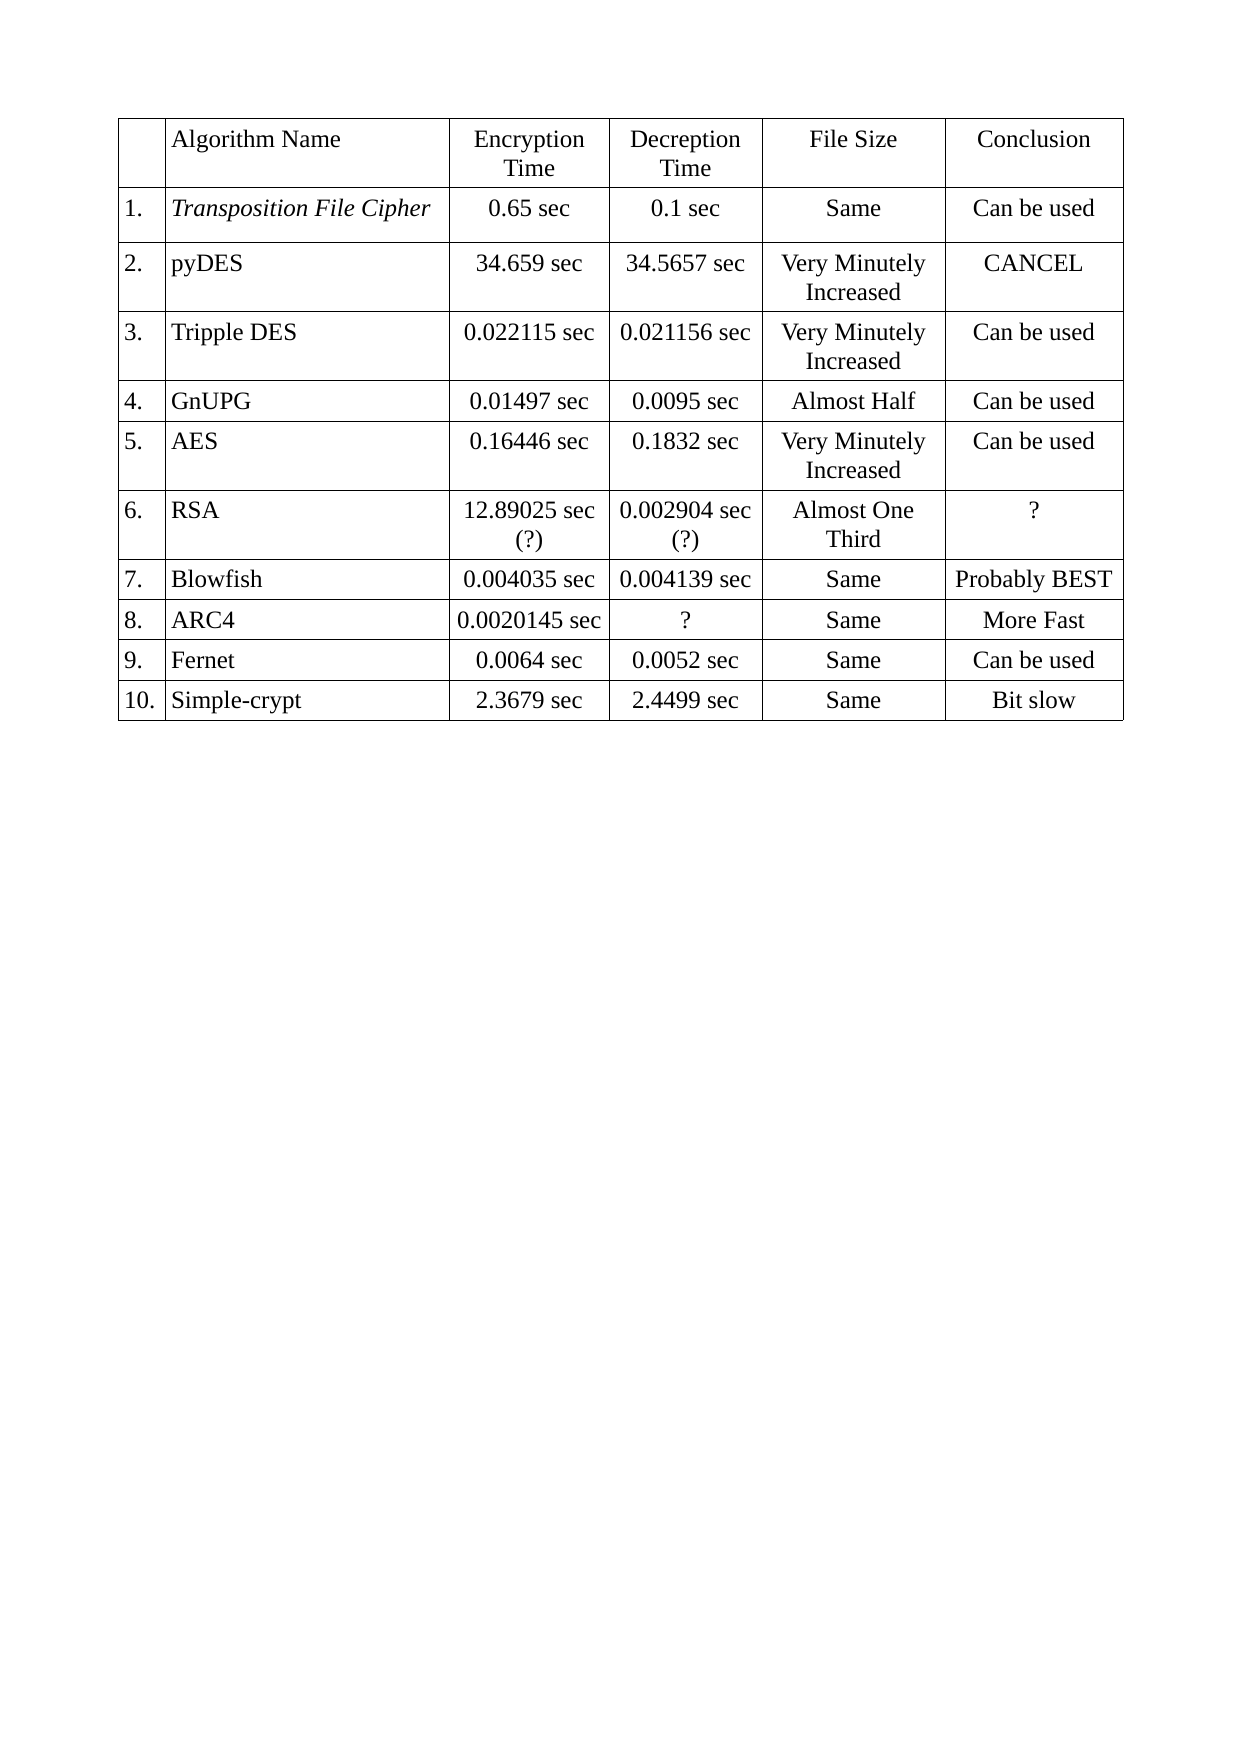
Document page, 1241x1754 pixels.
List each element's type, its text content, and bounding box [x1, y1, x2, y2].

table_cell 0.0095 sec [610, 381, 762, 421]
table_cell 8. [119, 600, 165, 639]
table_cell 7. [119, 560, 165, 599]
table_cell 1. [119, 188, 165, 242]
table_header Decreption Time [610, 119, 762, 187]
table_cell AES [166, 422, 449, 489]
table_cell ? [946, 491, 1123, 559]
table_cell Can be used [946, 640, 1123, 679]
table_cell 0.004139 sec [610, 560, 762, 599]
table_header Conclusion [946, 119, 1123, 187]
table_cell Same [763, 188, 945, 242]
table_cell 0.0064 sec [450, 640, 609, 679]
table_cell Very Minutely Increased [763, 422, 945, 489]
table_cell Transposition File Cipher [166, 188, 449, 242]
table_cell ARC4 [166, 600, 449, 639]
table_cell 12.89025 sec (?) [450, 491, 609, 559]
table_header Encryption Time [450, 119, 609, 187]
table_header Algorithm Name [166, 119, 449, 187]
table_cell 0.1832 sec [610, 422, 762, 489]
table_cell 2. [119, 243, 165, 311]
table_cell 5. [119, 422, 165, 489]
table_cell Fernet [166, 640, 449, 679]
table_cell 0.65 sec [450, 188, 609, 242]
table_cell Very Minutely Increased [763, 243, 945, 311]
table_cell More Fast [946, 600, 1123, 639]
table_cell 34.659 sec [450, 243, 609, 311]
table_cell Bit slow [946, 681, 1123, 720]
table_cell 0.01497 sec [450, 381, 609, 421]
table_cell 3. [119, 312, 165, 380]
table_cell Very Minutely Increased [763, 312, 945, 380]
table_cell Can be used [946, 422, 1123, 489]
table_cell 2.3679 sec [450, 681, 609, 720]
table_cell 6. [119, 491, 165, 559]
table_cell 9. [119, 640, 165, 679]
table_cell RSA [166, 491, 449, 559]
table_cell Can be used [946, 312, 1123, 380]
table_cell 0.004035 sec [450, 560, 609, 599]
table_cell 0.022115 sec [450, 312, 609, 380]
table_cell 0.0052 sec [610, 640, 762, 679]
table_cell Can be used [946, 188, 1123, 242]
table_cell Same [763, 681, 945, 720]
table_cell CANCEL [946, 243, 1123, 311]
table_cell GnUPG [166, 381, 449, 421]
table_cell Same [763, 600, 945, 639]
table_header [119, 119, 165, 187]
table_cell 10. [119, 681, 165, 720]
table_cell Simple-crypt [166, 681, 449, 720]
table_cell Tripple DES [166, 312, 449, 380]
table_cell 0.0020145 sec [450, 600, 609, 639]
table_cell Almost Half [763, 381, 945, 421]
table_cell 34.5657 sec [610, 243, 762, 311]
table_cell Same [763, 640, 945, 679]
table_cell Almost One Third [763, 491, 945, 559]
table_cell 0.1 sec [610, 188, 762, 242]
table_cell 0.002904 sec (?) [610, 491, 762, 559]
table_cell 0.16446 sec [450, 422, 609, 489]
table_cell ? [610, 600, 762, 639]
table_cell Can be used [946, 381, 1123, 421]
table_header File Size [763, 119, 945, 187]
table_cell Blowfish [166, 560, 449, 599]
table_cell Same [763, 560, 945, 599]
table_cell 0.021156 sec [610, 312, 762, 380]
table_cell Probably BEST [946, 560, 1123, 599]
table_cell 4. [119, 381, 165, 421]
table_cell pyDES [166, 243, 449, 311]
table_cell 2.4499 sec [610, 681, 762, 720]
